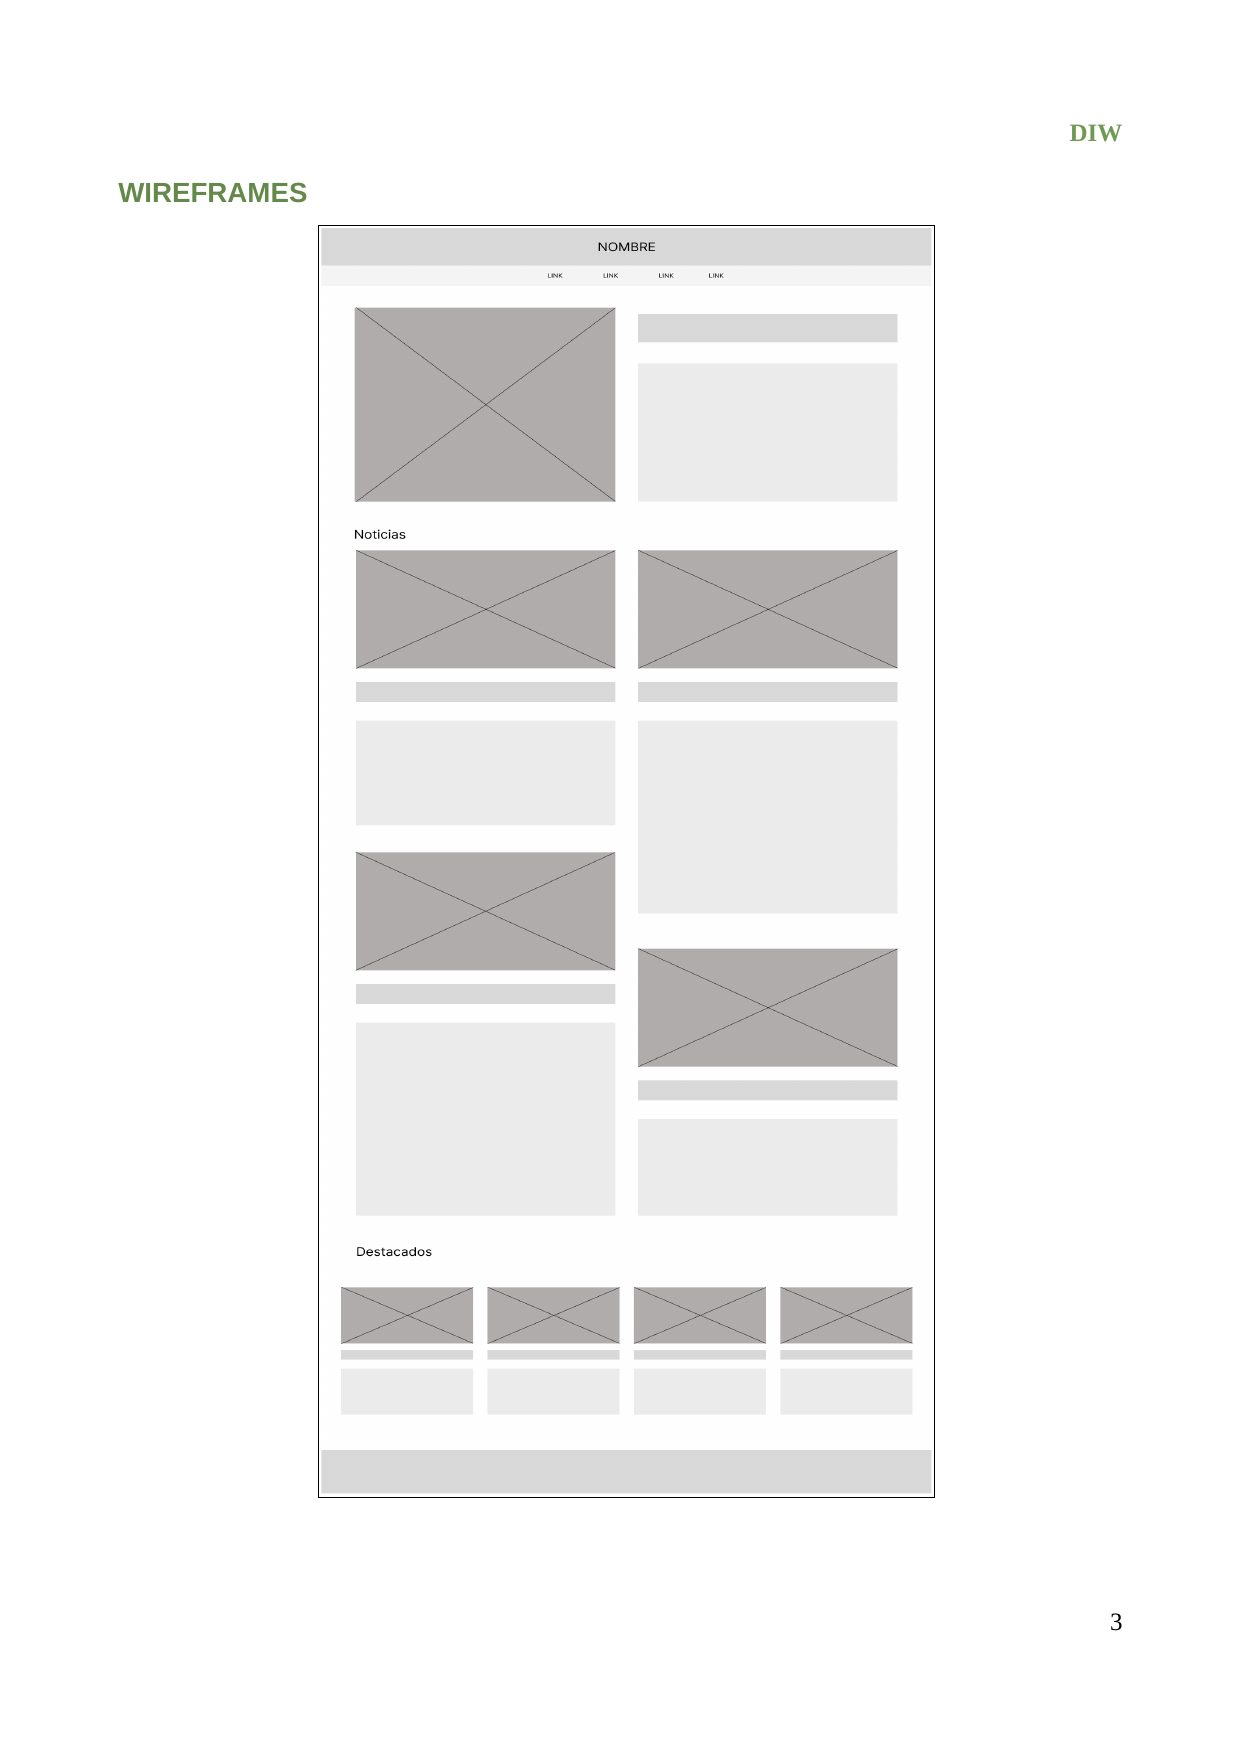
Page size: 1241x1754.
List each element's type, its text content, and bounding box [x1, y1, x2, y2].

picture [321, 228, 932, 1494]
subtitle WIREFRAMES [118, 176, 1122, 208]
